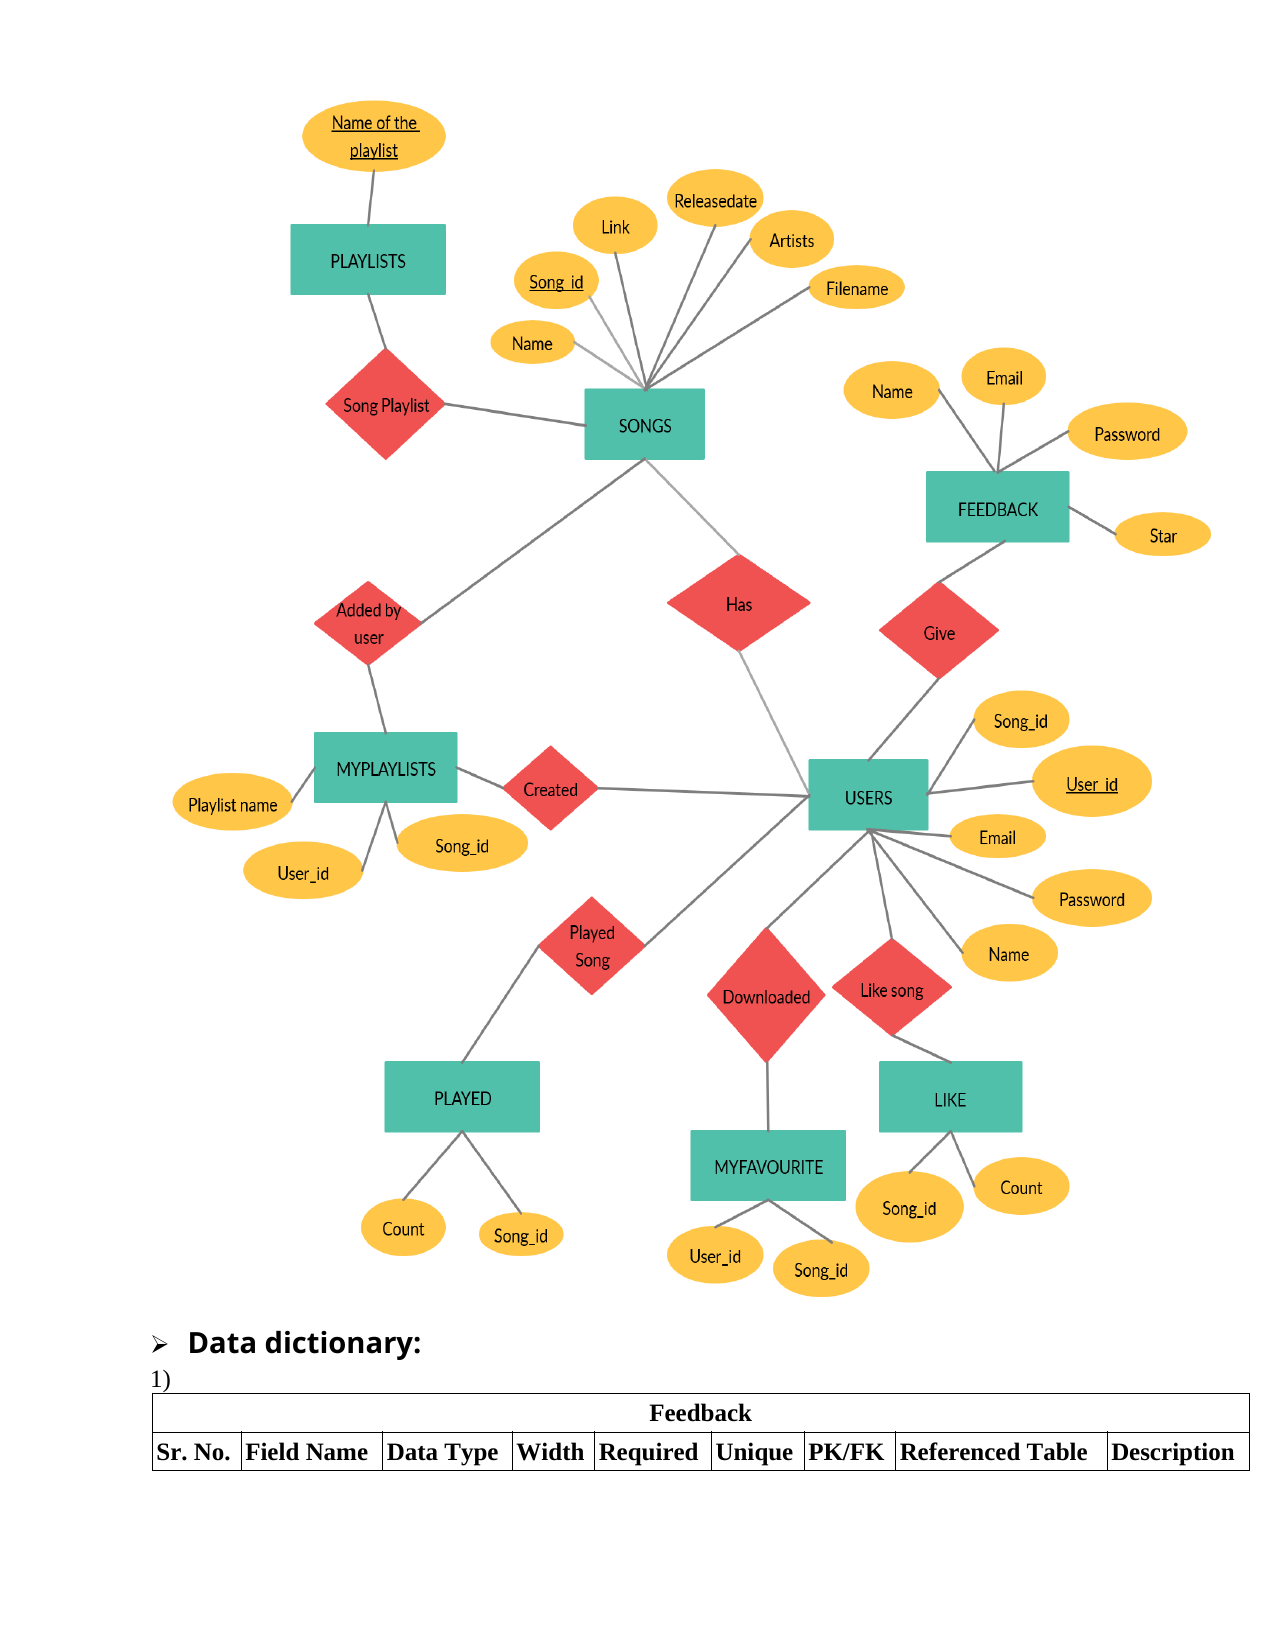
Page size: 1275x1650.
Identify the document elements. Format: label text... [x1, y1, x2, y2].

table_cell Width [513, 1433, 594, 1470]
text 1) [150, 1362, 1125, 1392]
table_cell Required [595, 1433, 711, 1470]
table_cell Referenced Table [896, 1433, 1107, 1470]
table_cell Unique [712, 1433, 804, 1470]
list Data dictionary: [150, 1323, 1125, 1362]
table_cell Sr. No. [153, 1433, 241, 1470]
table_cell Field Name [242, 1433, 382, 1470]
table_cell Data Type [383, 1433, 512, 1470]
table_header Feedback [153, 1394, 1249, 1431]
table_cell Description [1108, 1433, 1249, 1470]
table_cell PK/FK [805, 1433, 895, 1470]
